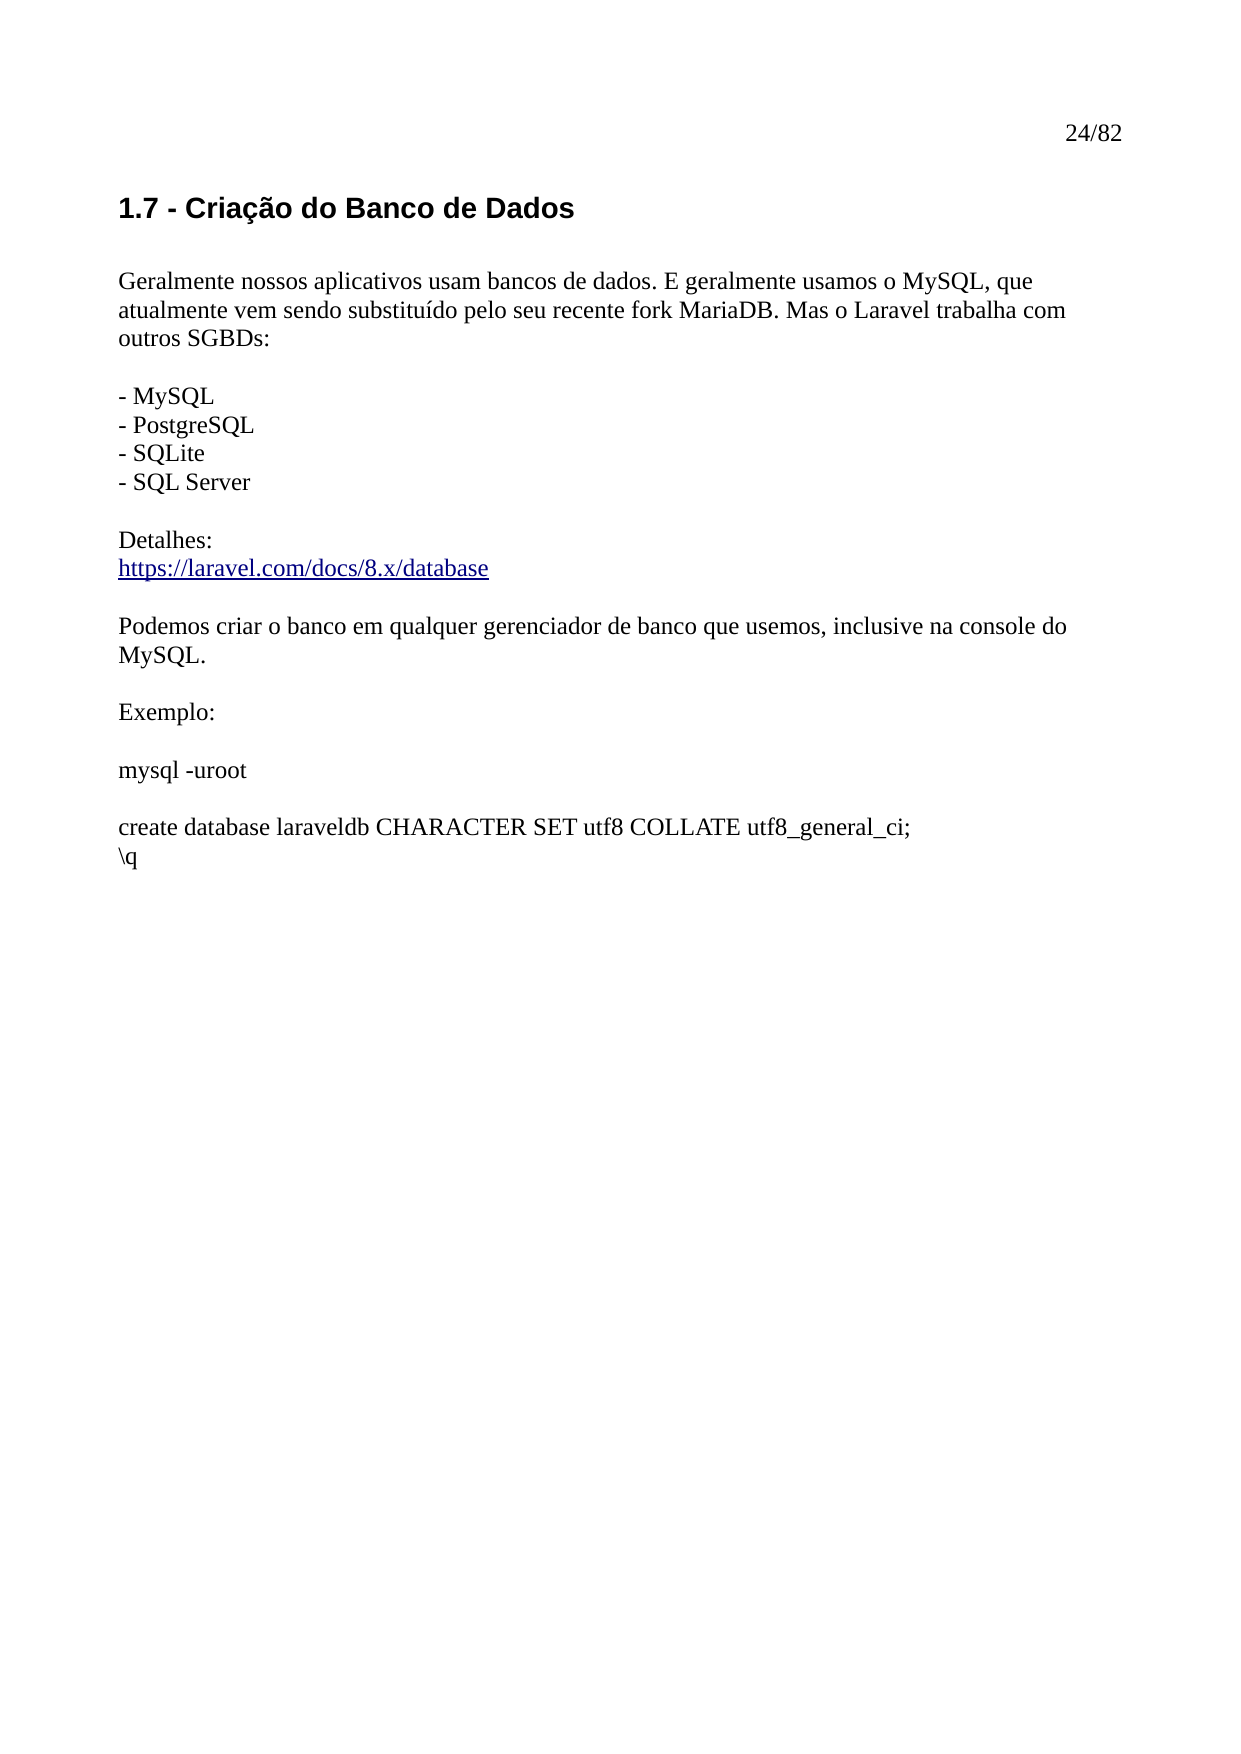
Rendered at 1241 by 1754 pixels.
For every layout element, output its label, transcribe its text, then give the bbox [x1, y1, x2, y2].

text https://laravel.com/docs/8.x/database [118, 553, 1122, 582]
text Exemplo: [118, 697, 1122, 726]
text mysql -uroot [118, 755, 1122, 783]
text - MySQL [118, 381, 1122, 410]
text Geralmente nossos aplicativos usam bancos de dados. E geralmente usamos o MySQL, que atualmente vem sendo substituído pelo seu recente fork MariaDB. Mas o Laravel trabalha com outros SGBDs: [118, 266, 1122, 352]
text create database laraveldb CHARACTER SET utf8 COLLATE utf8_general_ci; [118, 812, 1122, 841]
text Podemos criar o banco em qualquer gerenciador de banco que usemos, inclusive na console do MySQL. [118, 611, 1122, 668]
subtitle 1.7 - Criação do Banco de Dados [118, 191, 1122, 225]
text Detalhes: [118, 525, 1122, 553]
text - SQL Server [118, 467, 1122, 496]
text - SQLite [118, 438, 1122, 467]
text - PostgreSQL [118, 410, 1122, 438]
text \q [118, 841, 1122, 870]
